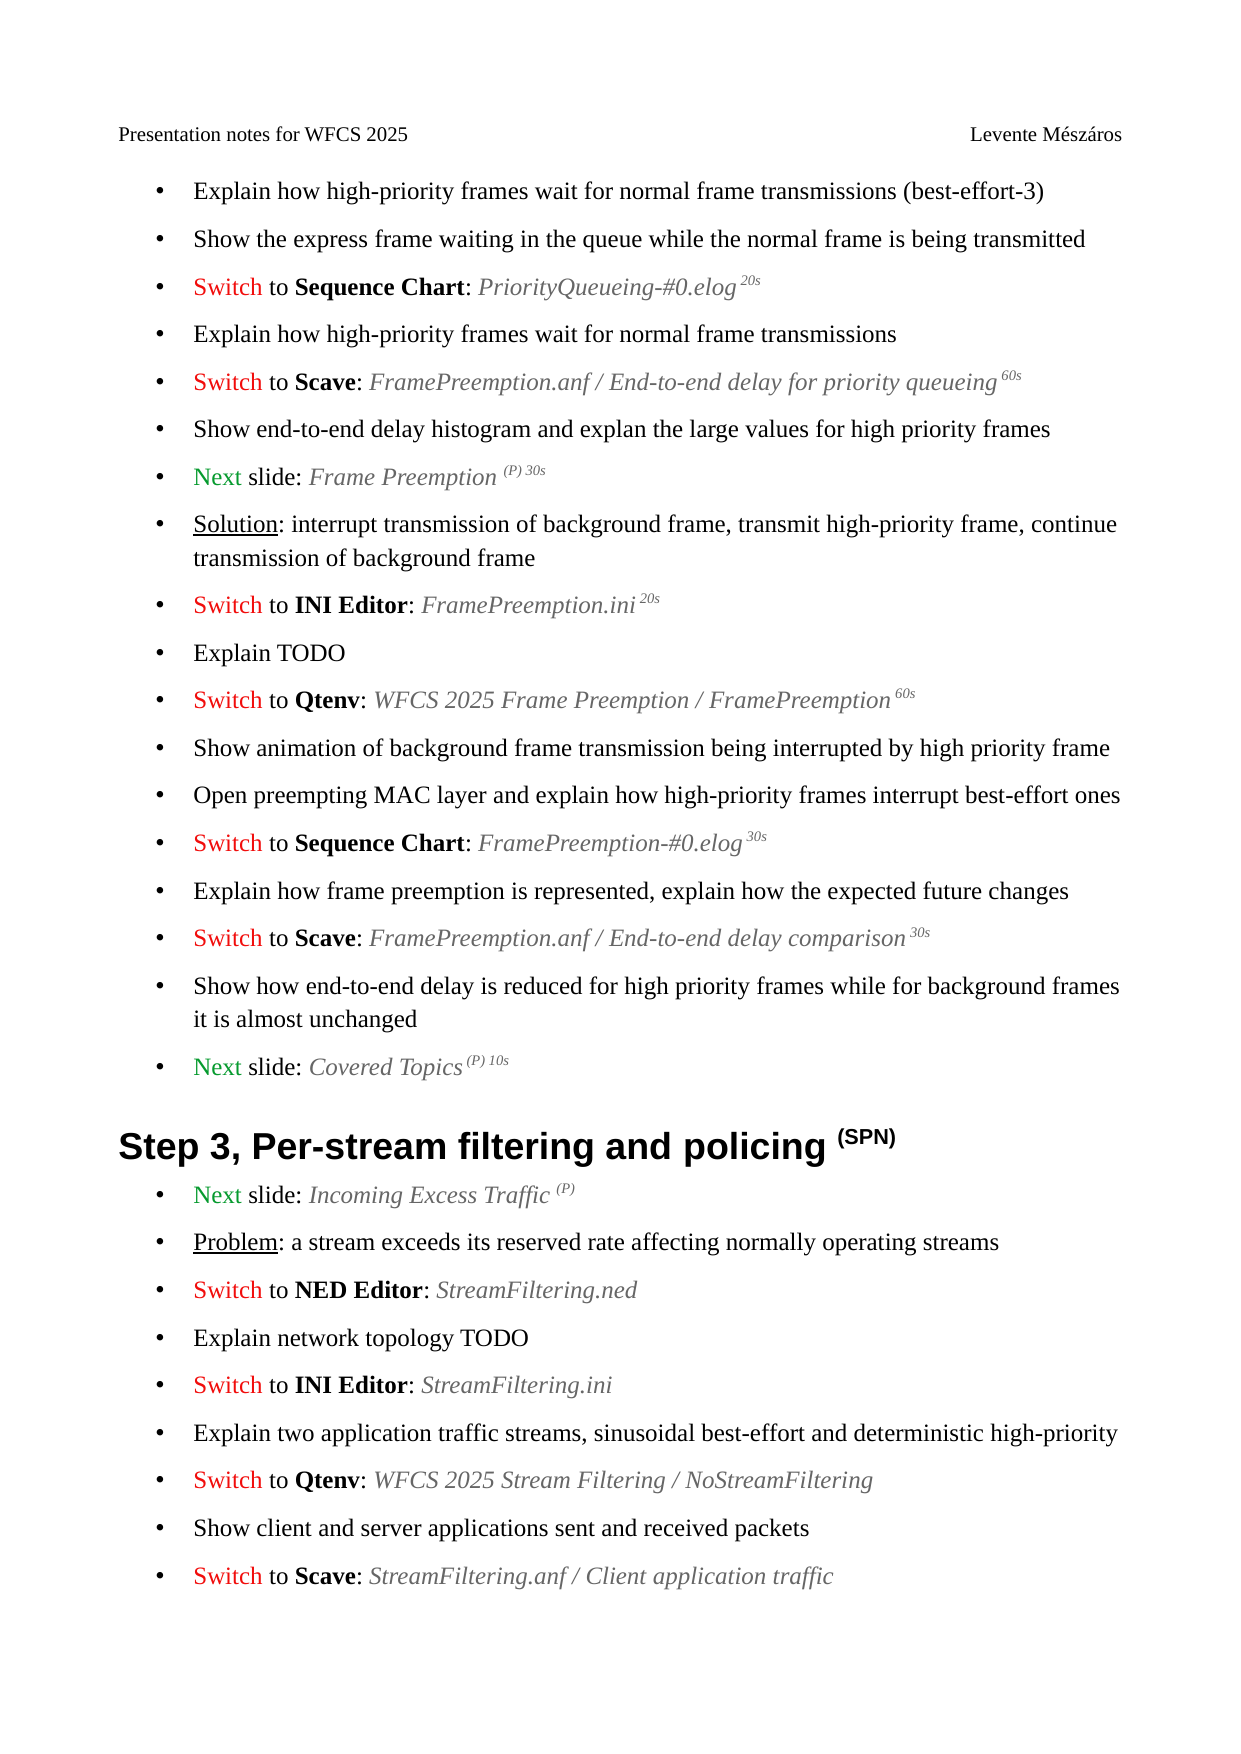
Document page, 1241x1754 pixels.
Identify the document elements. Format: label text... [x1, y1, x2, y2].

list Show how end-to-end delay is reduced for high priority frames while for background frames it is almost unchanged [156, 971, 1122, 1033]
list Open preempting MAC layer and explain how high-priority frames interrupt best-effort ones [156, 781, 1122, 809]
list Switch to Sequence Chart: FramePreemption-#0.elog 30s [156, 828, 1122, 857]
list Switch to Qtenv: WFCS 2025 Stream Filtering / NoStreamFiltering [156, 1466, 1122, 1494]
list Next slide: Incoming Excess Traffic (P) [156, 1180, 1122, 1209]
subtitle Step 3, Per-stream filtering and policing (SPN) [118, 1124, 1122, 1167]
list Explain how high-priority frames wait for normal frame transmissions (best-effort-3) [156, 176, 1122, 205]
list Problem: a stream exceeds its reserved rate affecting normally operating streams [156, 1227, 1122, 1256]
list Show animation of background frame transmission being interrupted by high priority frame [156, 733, 1122, 762]
list Switch to Scave: StreamFiltering.anf / Client application traffic [156, 1561, 1122, 1589]
list Next slide: Covered Topics (P) 10s [156, 1052, 1122, 1080]
list Switch to Sequence Chart: PriorityQueueing-#0.elog 20s [156, 272, 1122, 300]
list Switch to Qtenv: WFCS 2025 Frame Preemption / FramePreemption 60s [156, 685, 1122, 714]
list Explain TODO [156, 638, 1122, 667]
list Solution: interrupt transmission of background frame, transmit high-priority frame, continue transmission of background frame [156, 509, 1122, 571]
list Explain how frame preemption is represented, explain how the expected future changes [156, 876, 1122, 904]
list Switch to Scave: FramePreemption.anf / End-to-end delay comparison 30s [156, 923, 1122, 952]
list Explain how high-priority frames wait for normal frame transmissions [156, 319, 1122, 348]
list Show client and server applications sent and received packets [156, 1513, 1122, 1542]
list Next slide: Frame Preemption (P) 30s [156, 462, 1122, 491]
list Switch to Scave: FramePreemption.anf / End-to-end delay for priority queueing 60s [156, 367, 1122, 396]
list Show end-to-end delay histogram and explan the large values for high priority frames [156, 414, 1122, 443]
list Explain two application traffic streams, sinusoidal best-effort and deterministic high-priority [156, 1418, 1122, 1447]
list Switch to INI Editor: FramePreemption.ini 20s [156, 590, 1122, 619]
list Switch to NED Editor: StreamFiltering.ned [156, 1275, 1122, 1304]
list Switch to INI Editor: StreamFiltering.ini [156, 1370, 1122, 1399]
list Show the express frame waiting in the queue while the normal frame is being transmitted [156, 224, 1122, 253]
list Explain network topology TODO [156, 1323, 1122, 1351]
